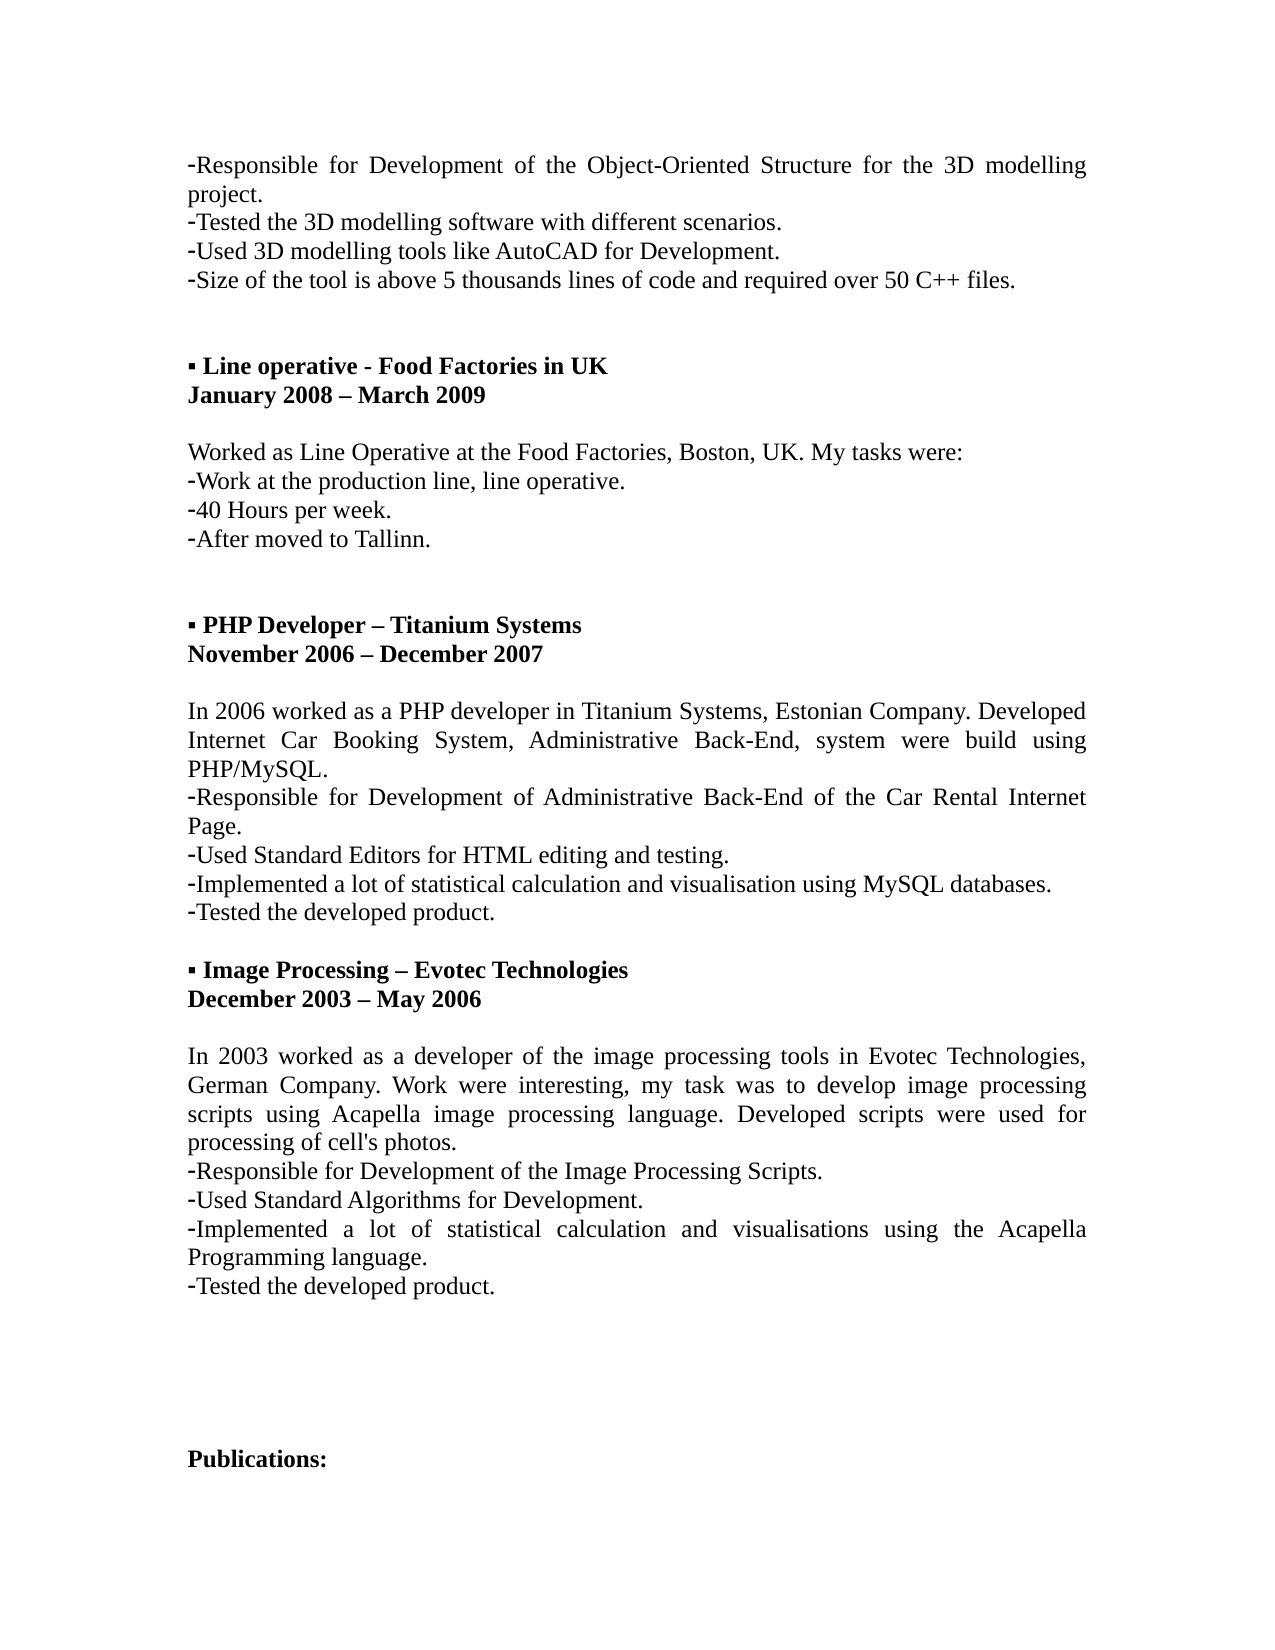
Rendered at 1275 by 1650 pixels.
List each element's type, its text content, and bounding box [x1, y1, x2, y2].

list Used Standard Editors for HTML editing and testing. [187, 840, 1087, 869]
text ▪ PHP Developer – Titanium Systems [187, 610, 1087, 639]
list Used 3D modelling tools like AutoCAD for Development. [187, 236, 1087, 265]
text November 2006 – December 2007 [187, 639, 1087, 667]
text ▪ Line operative - Food Factories in UK [187, 351, 1087, 380]
text December 2003 – May 2006 [187, 984, 1087, 1012]
text ▪ Image Processing – Evotec Technologies [187, 955, 1087, 984]
list Implemented a lot of statistical calculation and visualisations using the Acapella Programming language. [187, 1214, 1087, 1271]
text In 2006 worked as a PHP developer in Titanium Systems, Estonian Company. Developed Internet Car Booking System, Administrative Back-End, system were build using PHP/MySQL. [187, 696, 1087, 782]
list Size of the tool is above 5 thousands lines of code and required over 50 C++ files. [187, 265, 1087, 294]
list 40 Hours per week. [187, 495, 1087, 524]
list Implemented a lot of statistical calculation and visualisation using MySQL databases. [187, 869, 1087, 897]
list Responsible for Development of the Image Processing Scripts. [187, 1156, 1087, 1185]
text Worked as Line Operative at the Food Factories, Boston, UK. My tasks were: [187, 437, 1087, 466]
text In 2003 worked as a developer of the image processing tools in Evotec Technologies, German Company. Work were interesting, my task was to develop image processing scripts using Acapella image processing language. Developed scripts were used for processing of cell's photos. [187, 1041, 1087, 1156]
list Work at the production line, line operative. [187, 466, 1087, 495]
list Used Standard Algorithms for Development. [187, 1185, 1087, 1214]
list Tested the 3D modelling software with different scenarios. [187, 207, 1087, 236]
text January 2008 – March 2009 [187, 380, 1087, 409]
text Publications: [187, 1444, 1087, 1472]
list After moved to Tallinn. [187, 524, 1087, 552]
list Responsible for Development of the Object-Oriented Structure for the 3D modelling project. [187, 150, 1087, 207]
list Tested the developed product. [187, 897, 1087, 926]
list Tested the developed product. [187, 1271, 1087, 1300]
list Responsible for Development of Administrative Back-End of the Car Rental Internet Page. [187, 782, 1087, 840]
